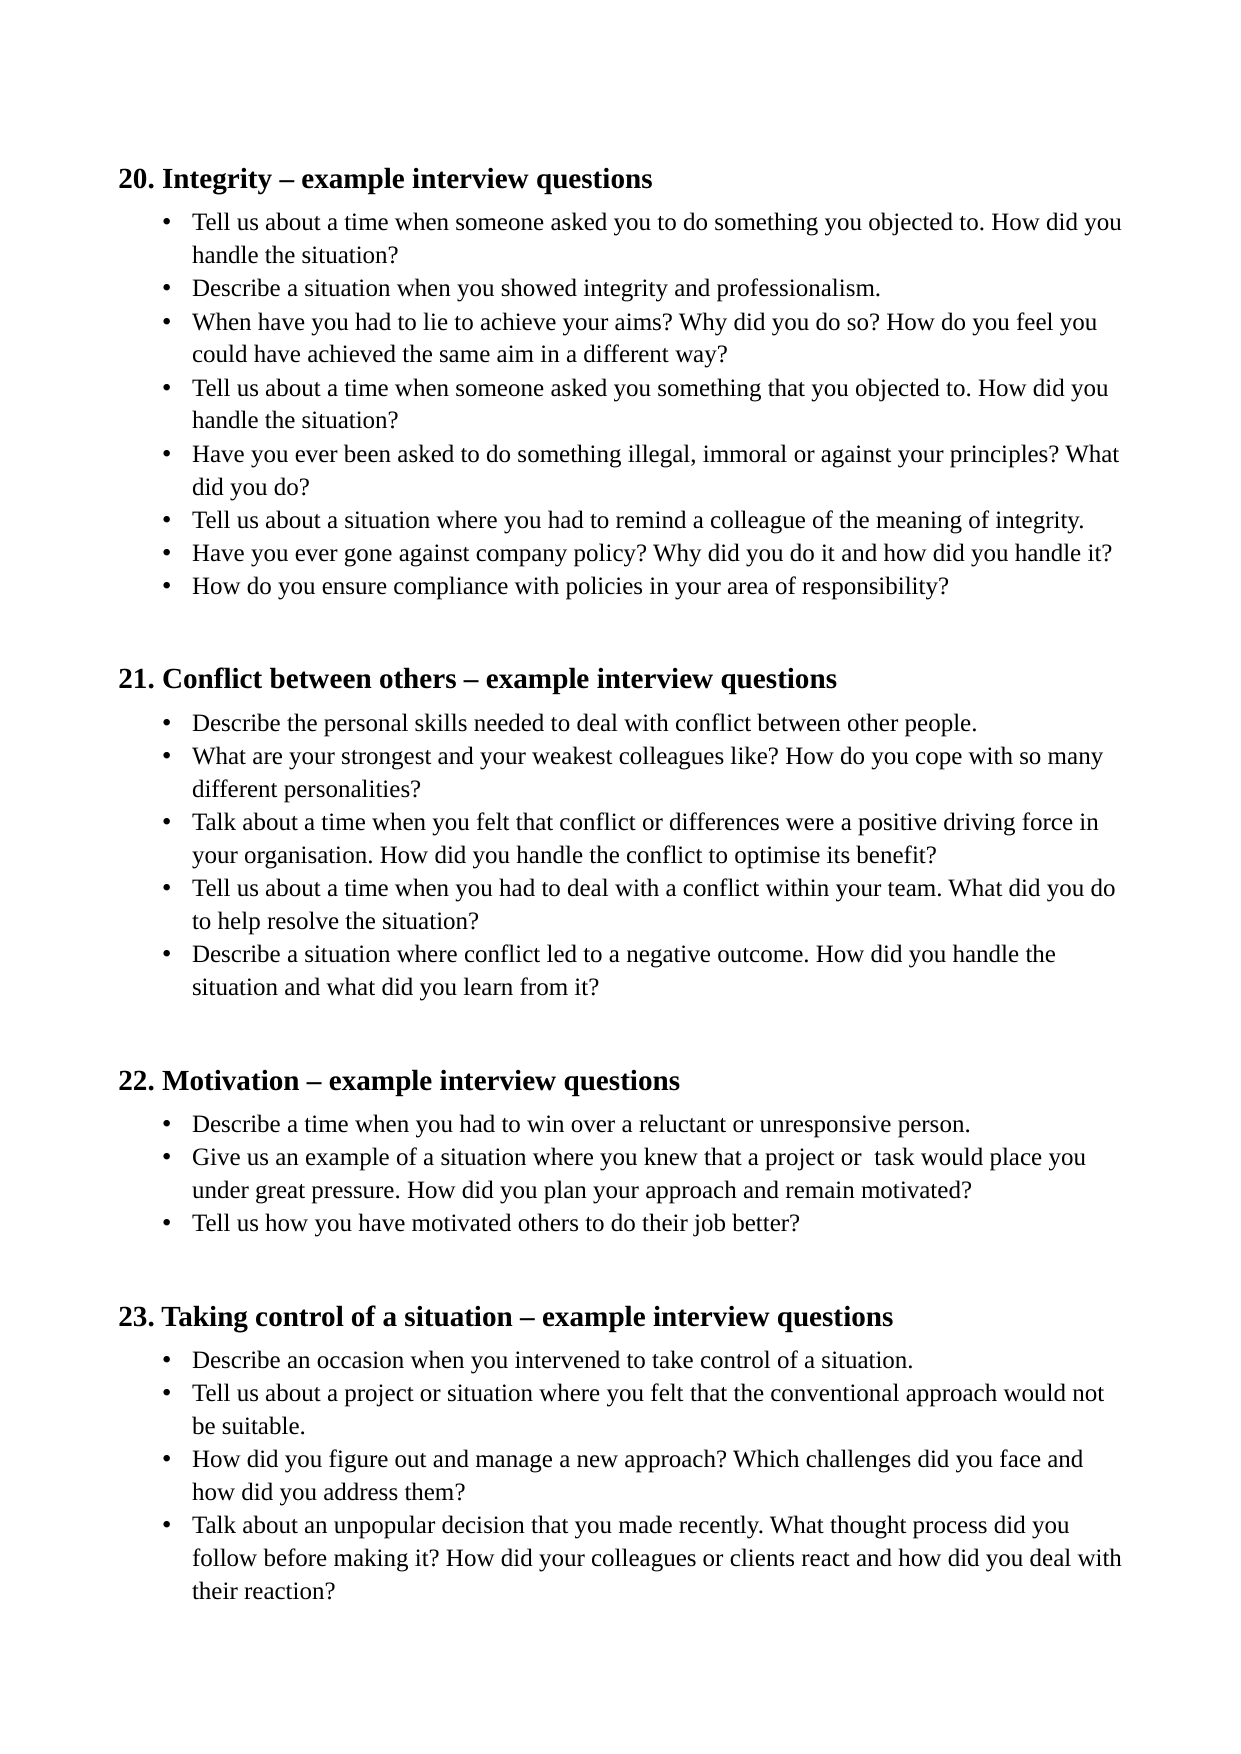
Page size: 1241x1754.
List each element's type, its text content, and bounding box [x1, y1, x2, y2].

list How did you figure out and manage a new approach? Which challenges did you face and how did you address them? [162, 1444, 1122, 1506]
list How do you ensure compliance with policies in your area of responsibility? [162, 571, 1122, 599]
subtitle 22. Motivation – example interview questions [118, 1063, 1122, 1096]
list Tell us about a project or situation where you felt that the conventional approach would not be suitable. [162, 1378, 1122, 1440]
list What are your strongest and your weakest colleagues like? How do you cope with so many different personalities? [162, 741, 1122, 802]
list Tell us about a time when someone asked you to do something you objected to. How did you handle the situation? [162, 207, 1122, 269]
list Give us an example of a situation where you knew that a project or task would place you under great pressure. How did you plan your approach and remain motivated? [162, 1142, 1122, 1204]
list Describe a situation when you showed integrity and professionalism. [162, 273, 1122, 302]
list Describe a time when you had to win over a reluctant or unresponsive person. [162, 1109, 1122, 1138]
list Talk about an unpopular decision that you made recently. What thought process did you follow before making it? How did your colleagues or clients react and how did you deal with their reaction? [162, 1510, 1122, 1605]
list Have you ever gone against company policy? Why did you do it and how did you handle it? [162, 538, 1122, 566]
list Describe an occasion when you intervened to take control of a situation. [162, 1345, 1122, 1374]
subtitle 20. Integrity – example interview questions [118, 161, 1122, 195]
list Describe a situation where conflict led to a negative outcome. How did you handle the situation and what did you learn from it? [162, 939, 1122, 1001]
subtitle 23. Taking control of a situation – example interview questions [118, 1299, 1122, 1332]
list Tell us about a time when someone asked you something that you objected to. How did you handle the situation? [162, 373, 1122, 434]
list Tell us about a situation where you had to remind a colleague of the meaning of integrity. [162, 505, 1122, 533]
list Tell us about a time when you had to deal with a conflict within your team. What did you do to help resolve the situation? [162, 873, 1122, 934]
subtitle 21. Conflict between others – example interview questions [118, 662, 1122, 695]
list Tell us how you have motivated others to do their job better? [162, 1208, 1122, 1237]
list Describe the personal skills needed to deal with conflict between other people. [162, 708, 1122, 736]
list Have you ever been asked to do something illegal, immoral or against your principles? What did you do? [162, 439, 1122, 500]
list Talk about a time when you felt that conflict or differences were a positive driving force in your organisation. How did you handle the conflict to optimise its benefit? [162, 807, 1122, 868]
list When have you had to lie to achieve your aims? Why did you do so? How do you feel you could have achieved the same aim in a different way? [162, 307, 1122, 368]
